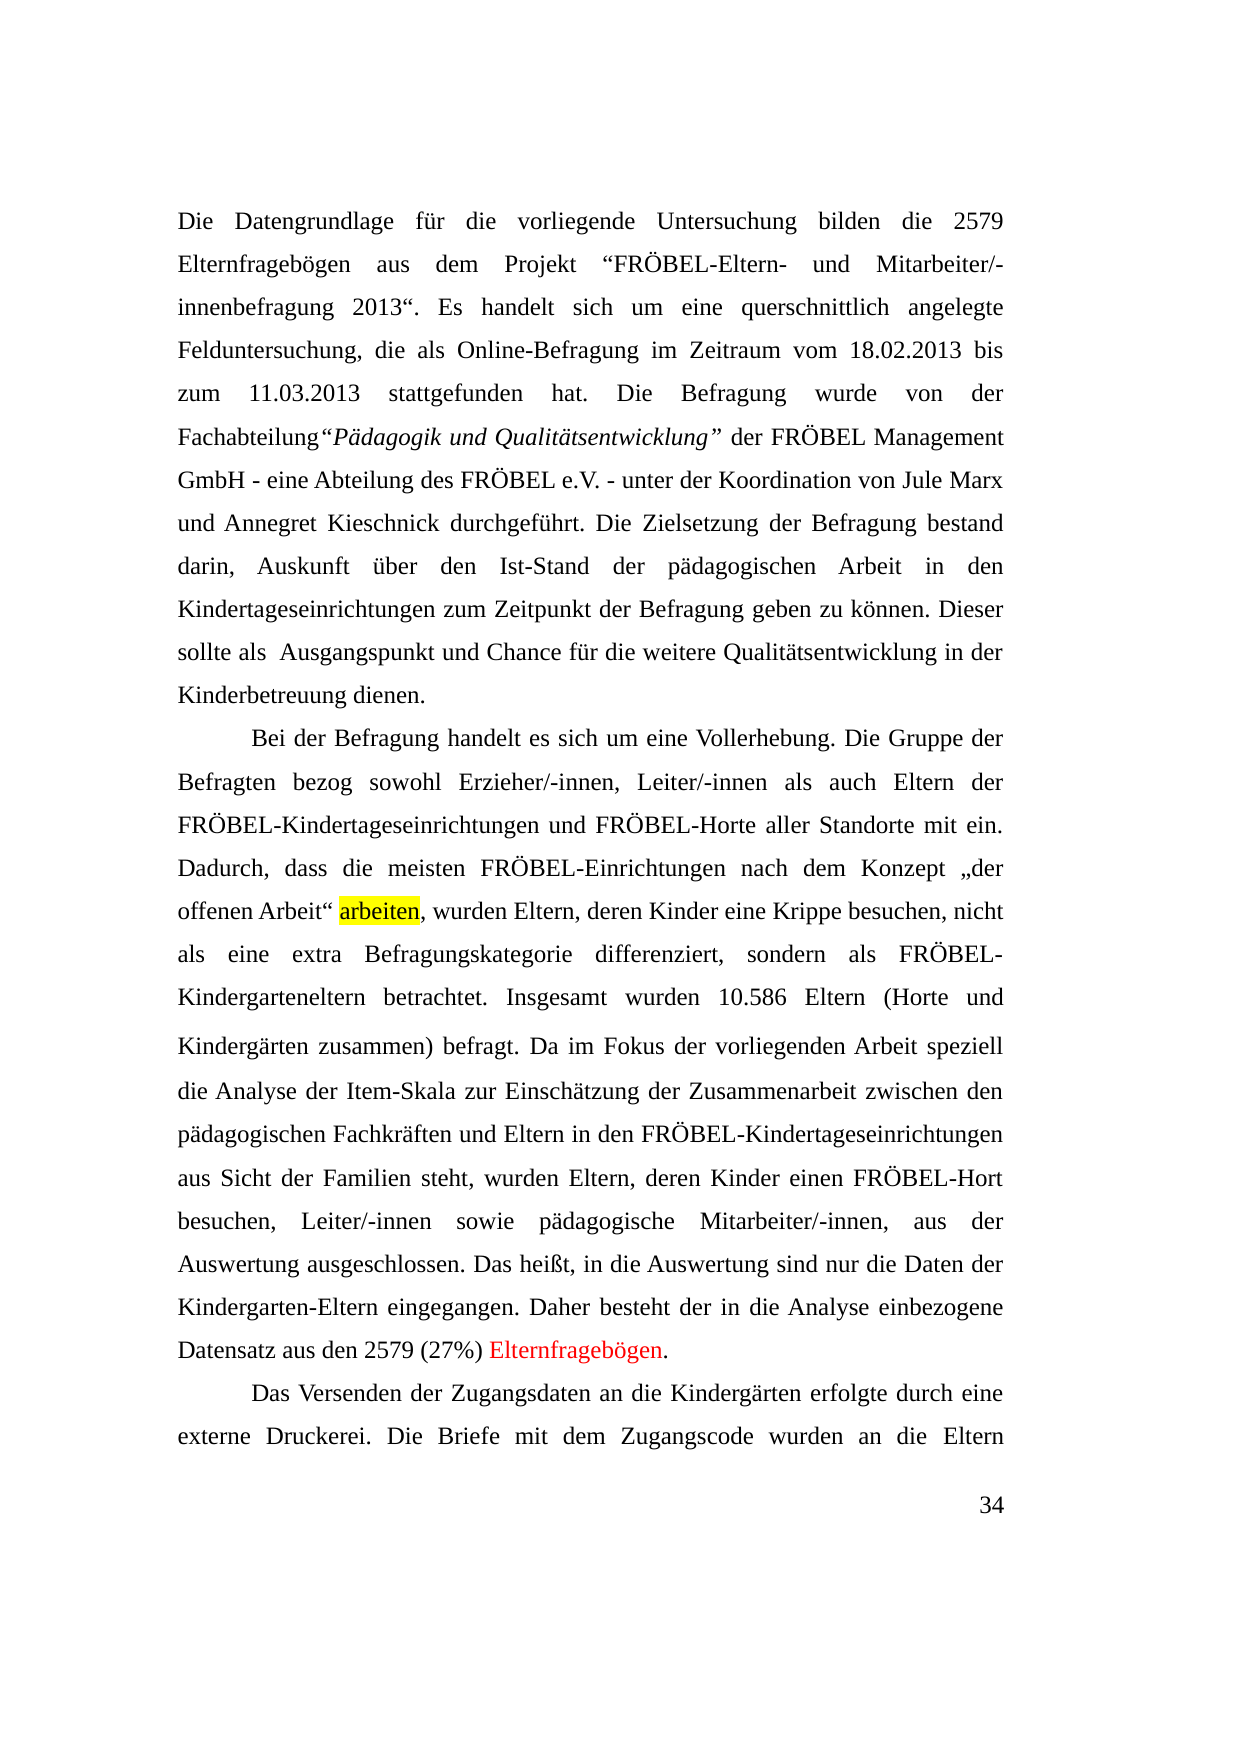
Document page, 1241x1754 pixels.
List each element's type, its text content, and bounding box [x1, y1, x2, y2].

text Die Datengrundlage für die vorliegende Untersuchung bilden die 2579 Elternfragebögen aus dem Projekt “FRÖBEL-Eltern- und Mitarbeiter/-innenbefragung 2013“. Es handelt sich um eine querschnittlich angelegte Felduntersuchung, die als Online-Befragung im Zeitraum vom 18.02.2013 bis zum 11.03.2013 stattgefunden hat. Die Befragung wurde von der Fachabteilung“Pädagogik und Qualitätsentwicklung” der FRÖBEL Management GmbH - eine Abteilung des FRÖBEL e.V. - unter der Koordination von Jule Marx und Annegret Kieschnick durchgeführt. Die Zielsetzung der Befragung bestand darin, Auskunft über den Ist-Stand der pädagogischen Arbeit in den Kindertageseinrichtungen zum Zeitpunkt der Befragung geben zu können. Dieser sollte als Ausgangspunkt und Chance für die weitere Qualitätsentwicklung in der Kinderbetreuung dienen. [177, 206, 1004, 709]
text Das Versenden der Zugangsdaten an die Kindergärten erfolgte durch eine externe Druckerei. Die Briefe mit dem Zugangscode wurden an die Eltern [177, 1378, 1004, 1450]
text Bei der Befragung handelt es sich um eine Vollerhebung. Die Gruppe der Befragten bezog sowohl Erzieher/-innen, Leiter/-innen als auch Eltern der FRÖBEL-Kindertageseinrichtungen und FRÖBEL-Horte aller Standorte mit ein. Dadurch, dass die meisten FRÖBEL-Einrichtungen nach dem Konzept „der offenen Arbeit“ arbeiten, wurden Eltern, deren Kinder eine Krippe besuchen, nicht als eine extra Befragungskategorie differenziert, sondern als FRÖBEL-Kindergarteneltern betrachtet. Insgesamt wurden 10.586 Eltern (Horte und Kindergärten zusammen) befragt. Da im Fokus der vorliegenden Arbeit speziell die Analyse der Item-Skala zur Einschätzung der Zusammenarbeit zwischen den pädagogischen Fachkräften und Eltern in den FRÖBEL-Kindertageseinrichtungen aus Sicht der Familien steht, wurden Eltern, deren Kinder einen FRÖBEL-Hort besuchen, Leiter/-innen sowie pädagogische Mitarbeiter/-innen, aus der Auswertung ausgeschlossen. Das heißt, in die Auswertung sind nur die Daten der Kindergarten-Eltern eingegangen. Daher besteht der in die Analyse einbezogene Datensatz aus den 2579 (27%) Elternfragebögen. [177, 723, 1004, 1364]
